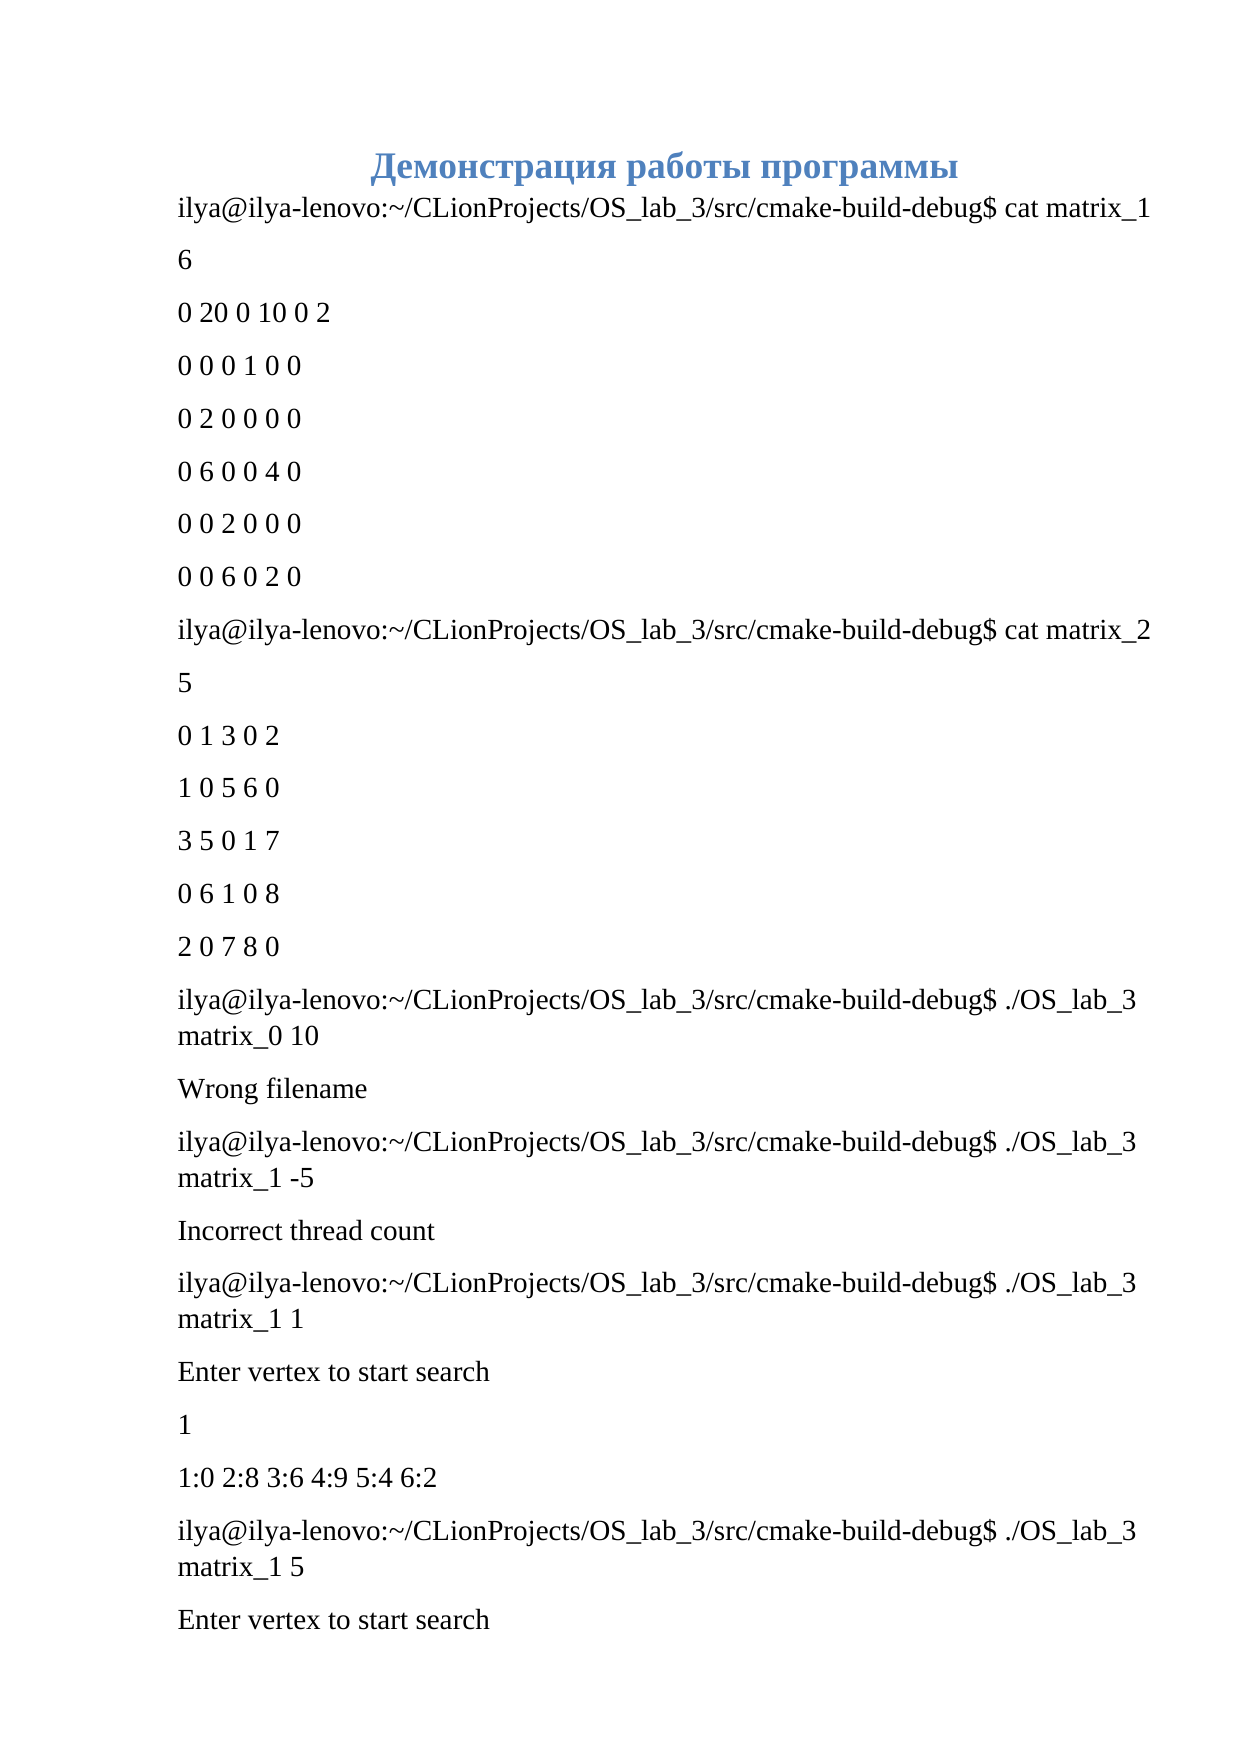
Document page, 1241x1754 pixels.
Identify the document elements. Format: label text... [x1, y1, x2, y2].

text ilya@ilya-lenovo:~/CLionProjects/OS_lab_3/src/cmake-build-debug$ ./OS_lab_3 matrix_1 1 [177, 1265, 1152, 1335]
text ilya@ilya-lenovo:~/CLionProjects/OS_lab_3/src/cmake-build-debug$ cat matrix_2 [177, 612, 1152, 646]
text Enter vertex to start search [177, 1354, 1152, 1388]
text 0 6 1 0 8 [177, 876, 1152, 910]
text 1 0 5 6 0 [177, 771, 1152, 804]
text 0 2 0 0 0 0 [177, 401, 1152, 434]
subtitle Демонстрация работы программы [177, 143, 1152, 186]
text ilya@ilya-lenovo:~/CLionProjects/OS_lab_3/src/cmake-build-debug$ ./OS_lab_3 matrix_0 10 [177, 982, 1152, 1052]
text Wrong filename [177, 1071, 1152, 1104]
text 2 0 7 8 0 [177, 929, 1152, 963]
text 6 [177, 242, 1152, 276]
text Incorrect thread count [177, 1213, 1152, 1246]
text ilya@ilya-lenovo:~/CLionProjects/OS_lab_3/src/cmake-build-debug$ ./OS_lab_3 matrix_1 -5 [177, 1124, 1152, 1193]
text Enter vertex to start search [177, 1602, 1152, 1635]
text 0 0 6 0 2 0 [177, 559, 1152, 593]
text 0 20 0 10 0 2 [177, 295, 1152, 329]
text 0 0 2 0 0 0 [177, 507, 1152, 540]
text 1:0 2:8 3:6 4:9 5:4 6:2 [177, 1460, 1152, 1493]
text 5 [177, 665, 1152, 698]
text 0 0 0 1 0 0 [177, 348, 1152, 382]
text 3 5 0 1 7 [177, 823, 1152, 857]
text ilya@ilya-lenovo:~/CLionProjects/OS_lab_3/src/cmake-build-debug$ ./OS_lab_3 matrix_1 5 [177, 1513, 1152, 1582]
text ilya@ilya-lenovo:~/CLionProjects/OS_lab_3/src/cmake-build-debug$ cat matrix_1 [177, 190, 1152, 223]
text 1 [177, 1407, 1152, 1441]
text 0 6 0 0 4 0 [177, 454, 1152, 487]
text 0 1 3 0 2 [177, 718, 1152, 751]
